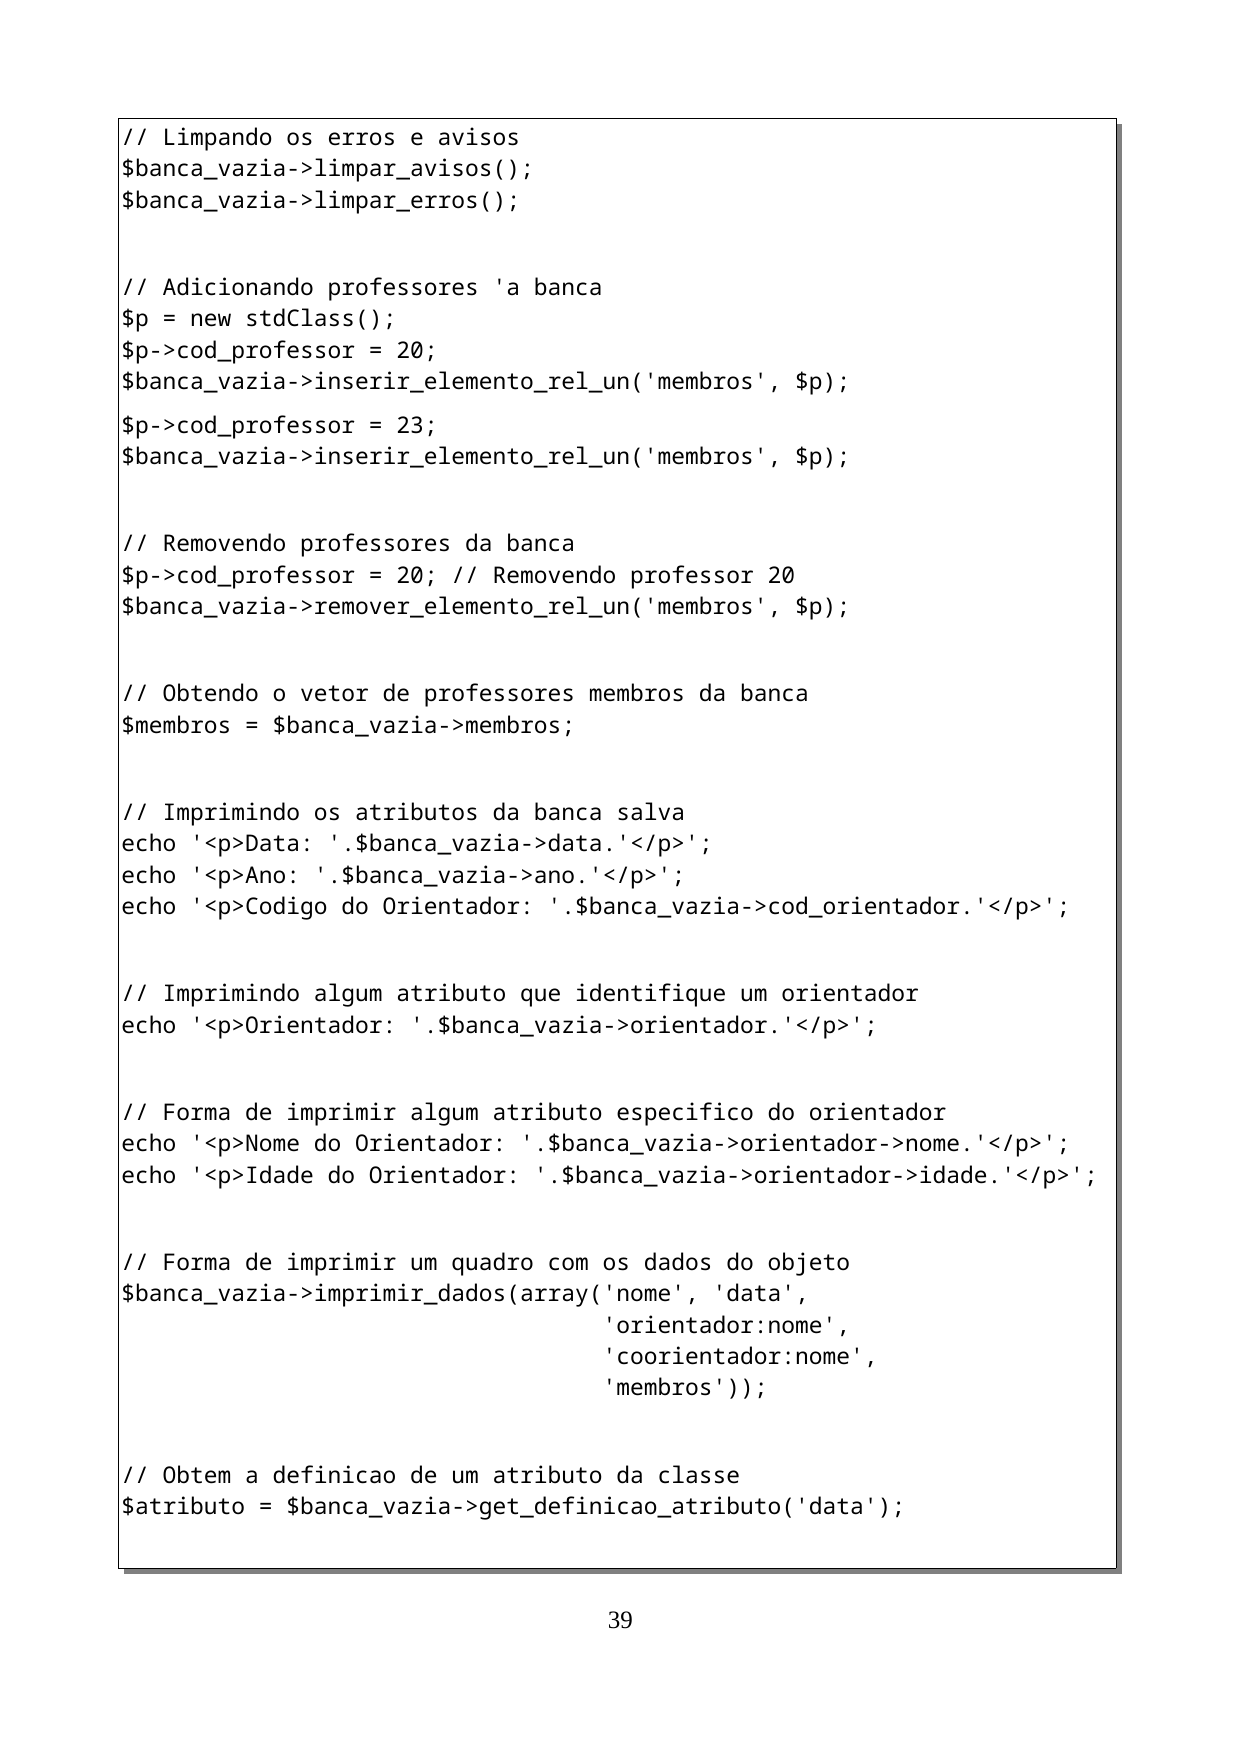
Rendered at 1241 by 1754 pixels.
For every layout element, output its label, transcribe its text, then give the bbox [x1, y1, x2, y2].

text // Adicionando professores 'a banca $p = new stdClass(); $p->cod_professor = 20; $banca_vazia->inserir_elemento_rel_un('membros', $p); [119, 268, 1116, 396]
text $p->cod_professor = 23; $banca_vazia->inserir_elemento_rel_un('membros', $p); [119, 406, 1116, 471]
text // Obtem a definicao de um atributo da classe $atributo = $banca_vazia->get_definicao_atributo('data'); [119, 1456, 1116, 1521]
text // Obtendo o vetor de professores membros da banca $membros = $banca_vazia->membros; [119, 674, 1116, 740]
text // Limpando os erros e avisos $banca_vazia->limpar_avisos(); $banca_vazia->limpar_erros(); [119, 119, 1116, 215]
text // Removendo professores da banca $p->cod_professor = 20; // Removendo professor 20 $banca_vazia->remover_elemento_rel_un('membros', $p); [119, 524, 1116, 621]
text // Forma de imprimir algum atributo especifico do orientador echo '<p>Nome do Orientador: '.$banca_vazia->orientador->nome.'</p>'; echo '<p>Idade do Orientador: '.$banca_vazia->orientador->idade.'</p>'; [119, 1093, 1116, 1190]
text // Imprimindo algum atributo que identifique um orientador echo '<p>Orientador: '.$banca_vazia->orientador.'</p>'; [119, 974, 1116, 1040]
text // Forma de imprimir um quadro com os dados do objeto $banca_vazia->imprimir_dados(array('nome', 'data', 'orientador:nome', 'coorientador:nome', 'membros')); [119, 1243, 1116, 1402]
text // Imprimindo os atributos da banca salva echo '<p>Data: '.$banca_vazia->data.'</p>'; echo '<p>Ano: '.$banca_vazia->ano.'</p>'; echo '<p>Codigo do Orientador: '.$banca_vazia->cod_orientador.'</p>'; [119, 793, 1116, 921]
